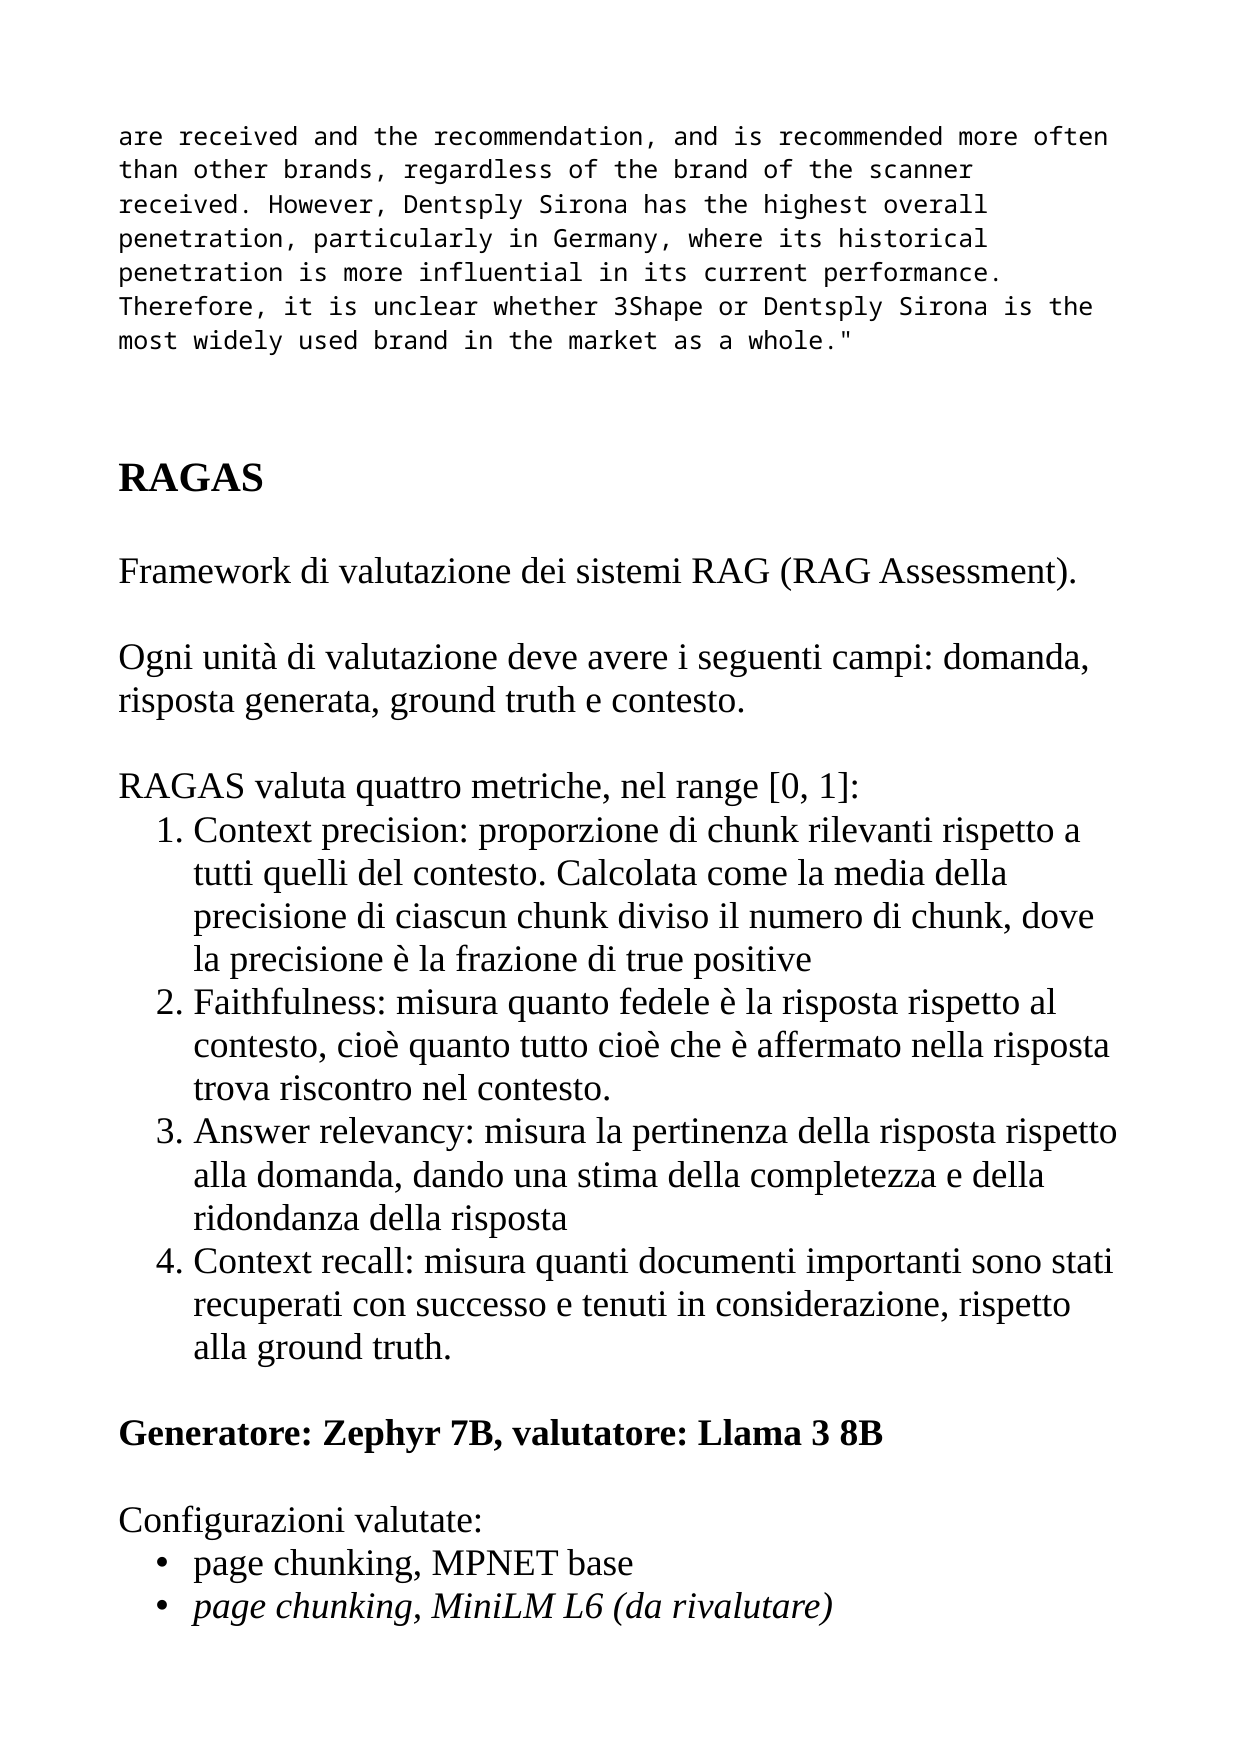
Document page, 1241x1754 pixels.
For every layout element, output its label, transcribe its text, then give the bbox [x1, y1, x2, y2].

text Framework di valutazione dei sistemi RAG (RAG Assessment). [118, 548, 1122, 591]
text RAGAS [118, 452, 1122, 500]
text Therefore, it is unclear whether 3Shape or Dentsply Sirona is the most widely used brand in the market as a whole." [118, 288, 1122, 357]
text RAGAS valuta quattro metriche, nel range [0, 1]: [118, 764, 1122, 807]
text Configurazioni valutate: [118, 1497, 1122, 1540]
text Generatore: Zephyr 7B, valutatore: Llama 3 8B [118, 1411, 1122, 1454]
list page chunking, MiniLM L6 (da rivalutare) [156, 1583, 1122, 1626]
list Faithfulness: misura quanto fedele è la risposta rispetto al contesto, cioè quanto tutto cioè che è affermato nella risposta trova riscontro nel contesto. [156, 979, 1122, 1109]
list Context precision: proporzione di chunk rilevanti rispetto a tutti quelli del contesto. Calcolata come la media della precisione di ciascun chunk diviso il numero di chunk, dove la precisione è la frazione di true positive [156, 807, 1122, 979]
list Context recall: misura quanti documenti importanti sono stati recuperati con successo e tenuti in considerazione, rispetto alla ground truth. [156, 1238, 1122, 1368]
list page chunking, MPNET base [156, 1540, 1122, 1583]
list Answer relevancy: misura la pertinenza della risposta rispetto alla domanda, dando una stima della completezza e della ridondanza della risposta [156, 1109, 1122, 1238]
text Ogni unità di valutazione deve avere i seguenti campi: domanda, risposta generata, ground truth e contesto. [118, 634, 1122, 721]
text are received and the recommendation, and is recommended more often than other brands, regardless of the brand of the scanner received. However, Dentsply Sirona has the highest overall penetration, particularly in Germany, where its historical penetration is more influential in its current performance. [118, 118, 1122, 288]
